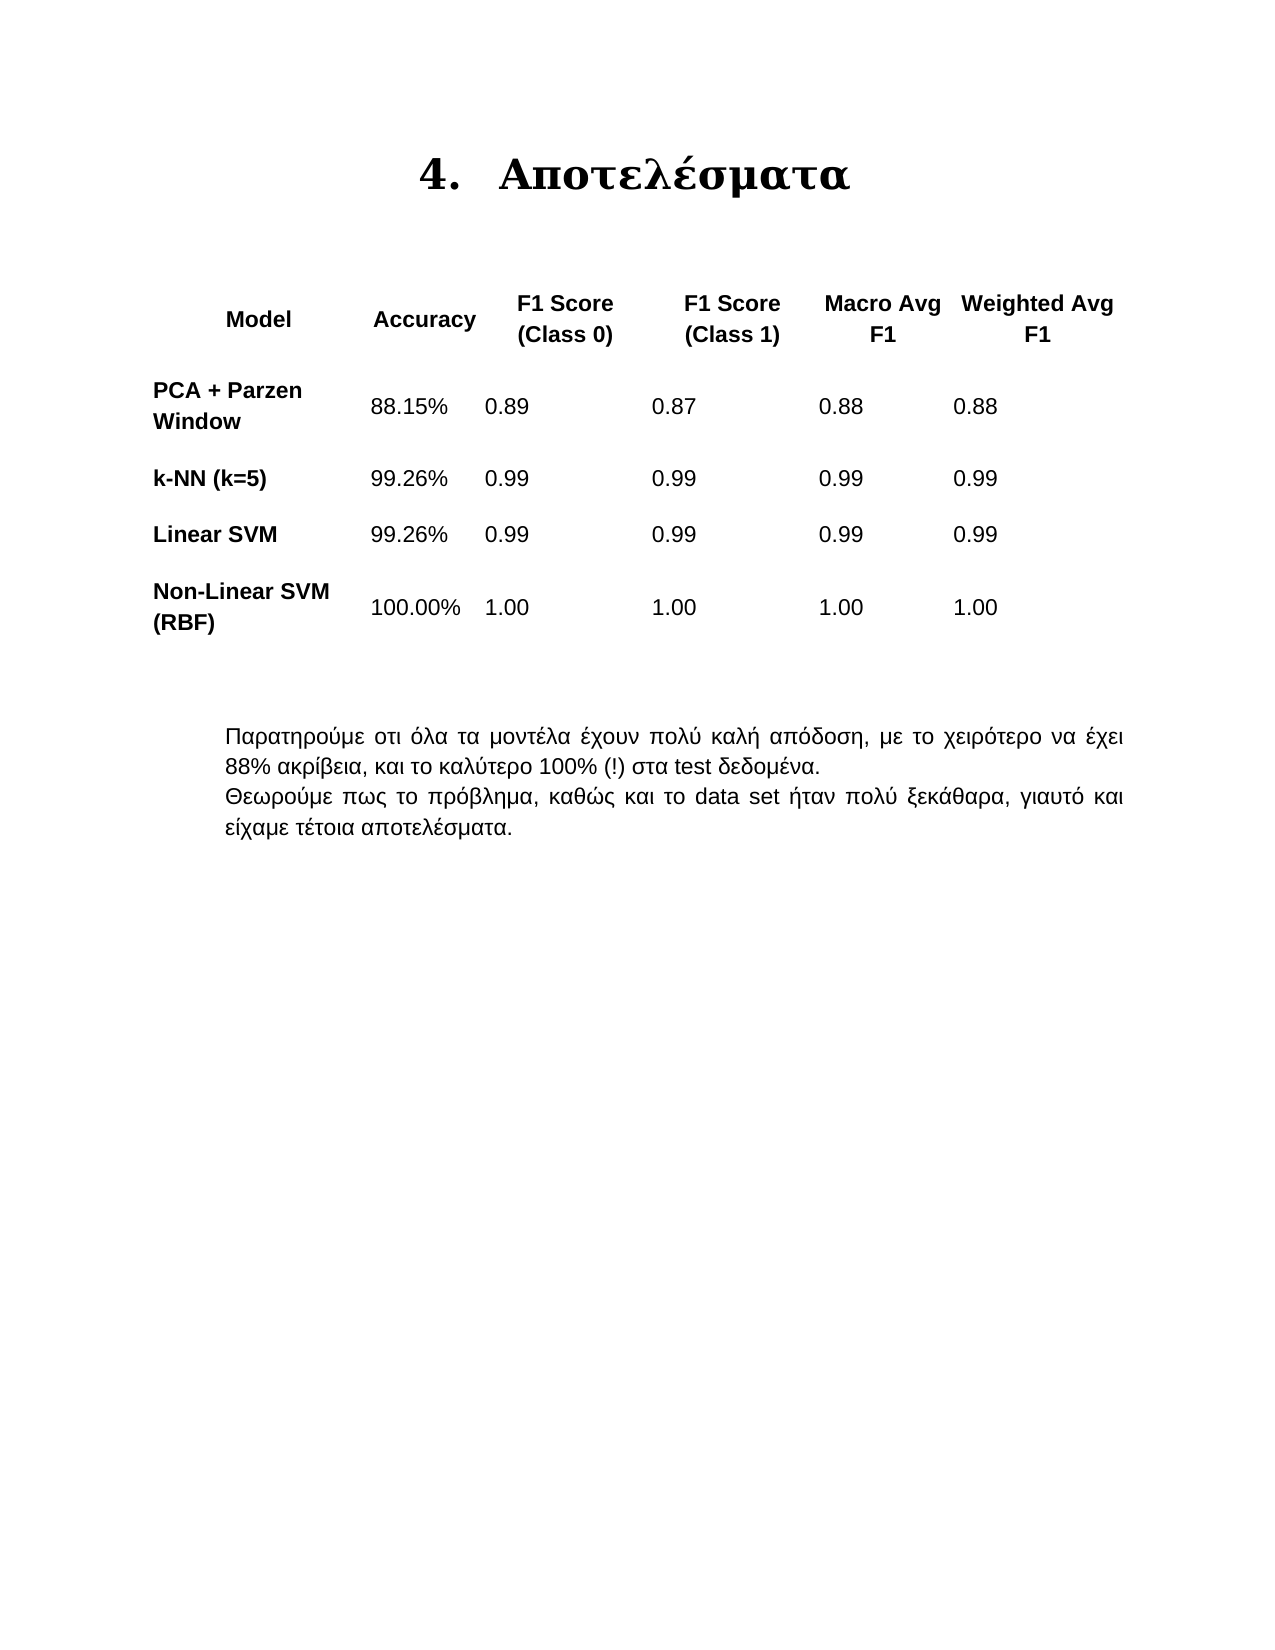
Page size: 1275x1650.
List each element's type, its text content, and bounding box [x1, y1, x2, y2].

table_cell 1.00 [950, 575, 1125, 662]
table_cell 0.99 [816, 519, 950, 575]
table_cell 0.99 [816, 462, 950, 518]
table_cell 0.87 [649, 375, 816, 462]
table_cell k-NN (k=5) [150, 462, 367, 518]
table_cell 0.88 [950, 375, 1125, 462]
table_header F1 Score (Class 1) [649, 288, 816, 374]
list Αποτελέσματα [187, 150, 1125, 199]
list Θεωρούμε πως το πρόβλημα, καθώς και το data set ήταν πολύ ξεκάθαρα, γιαυτό και είχαμε τέτοια αποτελέσματα. [225, 783, 1125, 840]
table_cell 88.15% [368, 375, 482, 462]
table_header F1 Score (Class 0) [482, 288, 649, 374]
table_cell Non-Linear SVM (RBF) [150, 575, 367, 662]
table_cell 0.88 [816, 375, 950, 462]
table_cell 1.00 [482, 575, 649, 662]
table_cell 99.26% [368, 519, 482, 575]
table_cell PCA + Parzen Window [150, 375, 367, 462]
table_cell 1.00 [816, 575, 950, 662]
table_header Macro Avg F1 [816, 288, 950, 374]
table_cell 0.99 [649, 462, 816, 518]
table_header Model [150, 288, 367, 374]
table_header Accuracy [368, 288, 482, 374]
list Παρατηρούμε οτι όλα τα μοντέλα έχουν πολύ καλή απόδοση, με το χειρότερο να έχει 88% ακρίβεια, και το καλύτερο 100% (!) στα test δεδομένα. [225, 723, 1125, 779]
table_cell 99.26% [368, 462, 482, 518]
table_cell Linear SVM [150, 519, 367, 575]
table_cell 0.99 [482, 462, 649, 518]
table_cell 0.89 [482, 375, 649, 462]
table_cell 0.99 [950, 519, 1125, 575]
table_cell 1.00 [649, 575, 816, 662]
table_cell 0.99 [950, 462, 1125, 518]
table_cell 0.99 [482, 519, 649, 575]
table_cell 0.99 [649, 519, 816, 575]
table_cell 100.00% [368, 575, 482, 662]
table_header Weighted Avg F1 [950, 288, 1125, 374]
